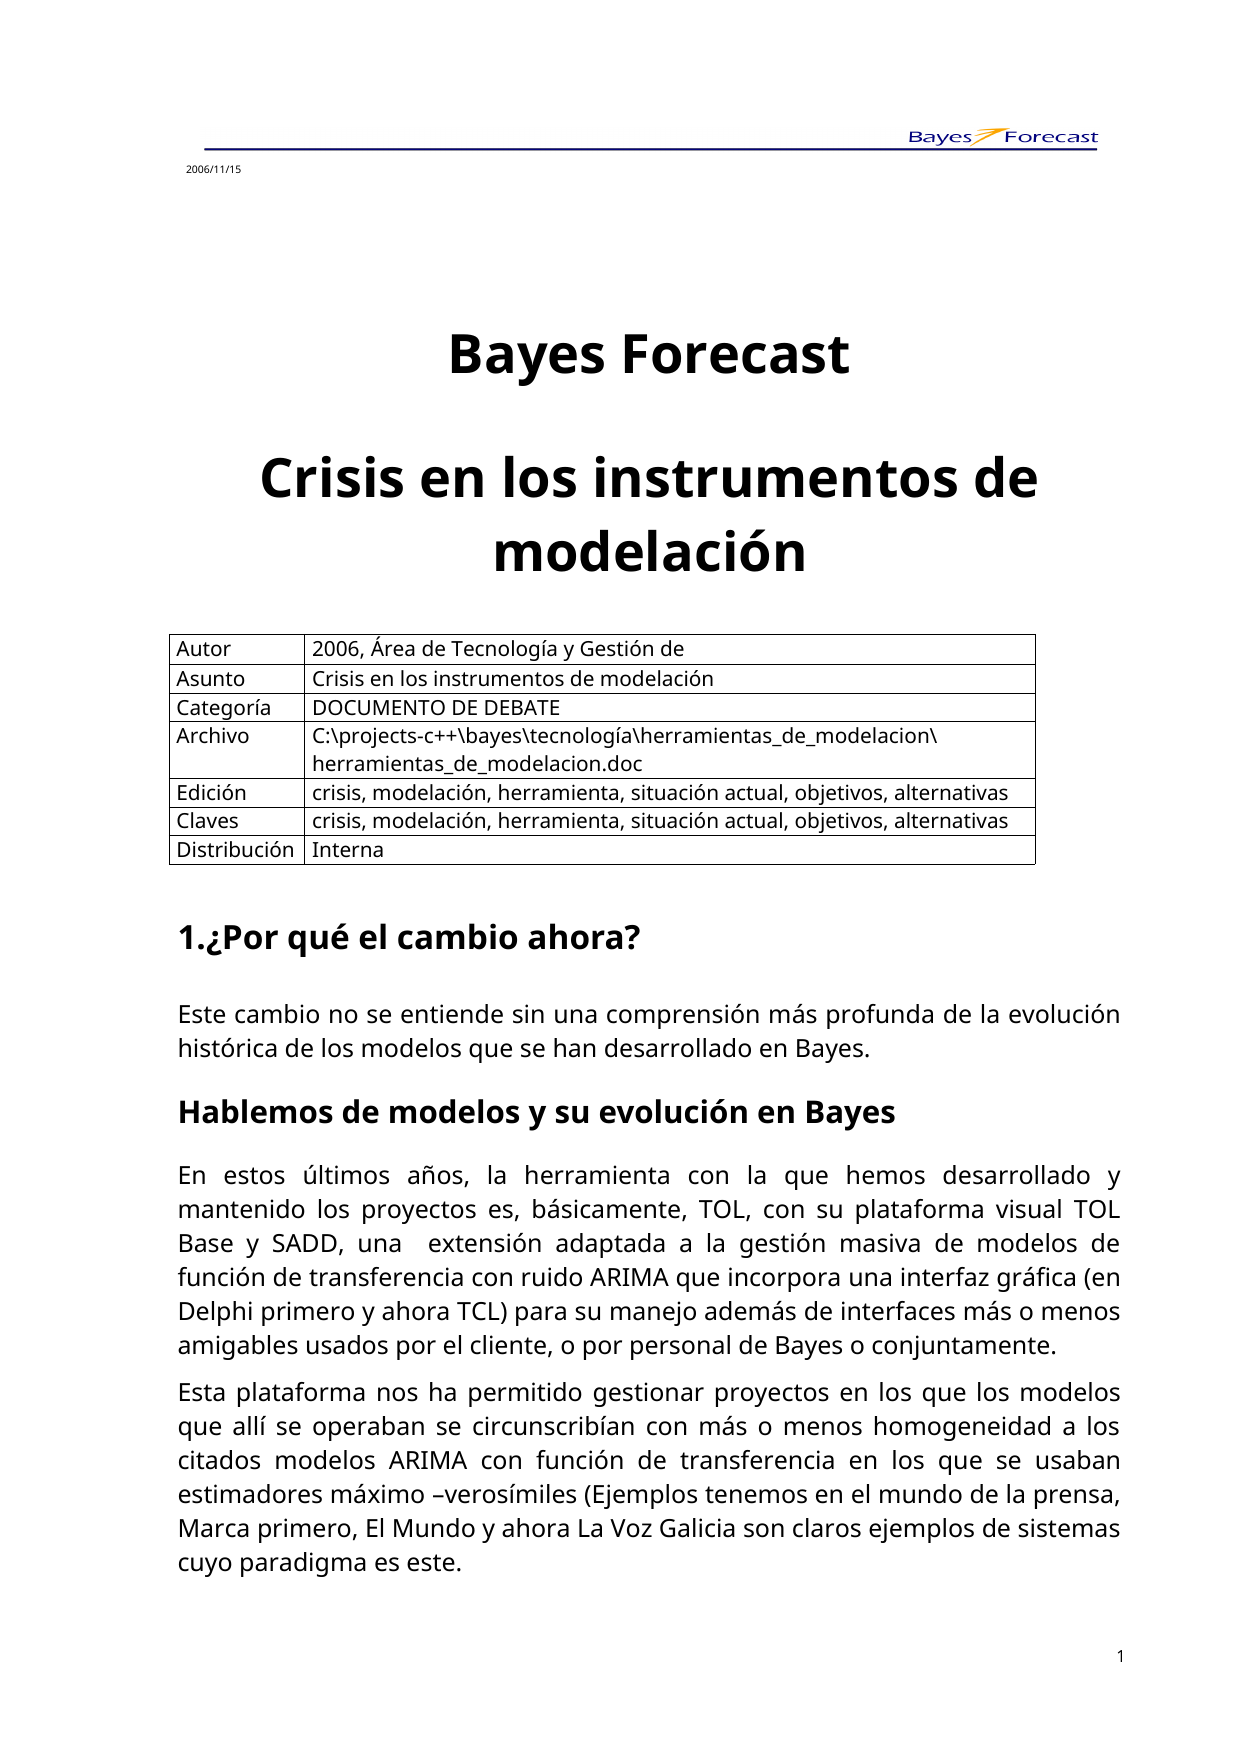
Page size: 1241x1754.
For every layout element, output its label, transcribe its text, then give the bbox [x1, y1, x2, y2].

table_header 2006, Área de Tecnología y Gestión de [305, 635, 1035, 664]
text Bayes Forecast [177, 316, 1122, 389]
picture [200, 127, 1100, 153]
text Esta plataforma nos ha permitido gestionar proyectos en los que los modelos que allí se operaban se circunscribían con más o menos homogeneidad a los citados modelos ARIMA con función de transferencia en los que se usaban estimadores máximo –verosímiles (Ejemplos tenemos en el mundo de la prensa, Marca primero, El Mundo y ahora La Voz Galicia son claros ejemplos de sistemas cuyo paradigma es este. [177, 1374, 1122, 1579]
table_cell Archivo [170, 722, 304, 778]
table_cell crisis, modelación, herramienta, situación actual, objetivos, alternativas [305, 779, 1035, 807]
table_cell Crisis en los instrumentos de modelación [305, 665, 1035, 692]
text Este cambio no se entiende sin una comprensión más profunda de la evolución histórica de los modelos que se han desarrollado en Bayes. [177, 997, 1122, 1065]
table_cell Distribución [170, 836, 304, 864]
text En estos últimos años, la herramienta con la que hemos desarrollado y mantenido los proyectos es, básicamente, TOL, con su plataforma visual TOL Base y SADD, una extensión adaptada a la gestión masiva de modelos de función de transferencia con ruido ARIMA que incorpora una interfaz gráfica (en Delphi primero y ahora TCL) para su manejo además de interfaces más o menos amigables usados por el cliente, o por personal de Bayes o conjuntamente. [177, 1157, 1122, 1362]
table_cell crisis, modelación, herramienta, situación actual, objetivos, alternativas [305, 808, 1035, 835]
table_cell Edición [170, 779, 304, 807]
text Crisis en los instrumentos de modelación [177, 439, 1122, 587]
subtitle Hablemos de modelos y su evolución en Bayes [177, 1090, 1122, 1132]
table_cell C:\projects-c++\bayes\tecnología\herramientas_de_modelacion\herramientas_de_modelacion.doc [305, 722, 1035, 778]
table_header Autor [170, 635, 304, 664]
table_cell Claves [170, 808, 304, 835]
subtitle ¿Por qué el cambio ahora? [177, 914, 1122, 959]
table_cell Categoría [170, 694, 304, 721]
table_cell Asunto [170, 665, 304, 692]
table_cell DOCUMENTO DE DEBATE [305, 694, 1035, 721]
table_cell Interna [305, 836, 1035, 864]
